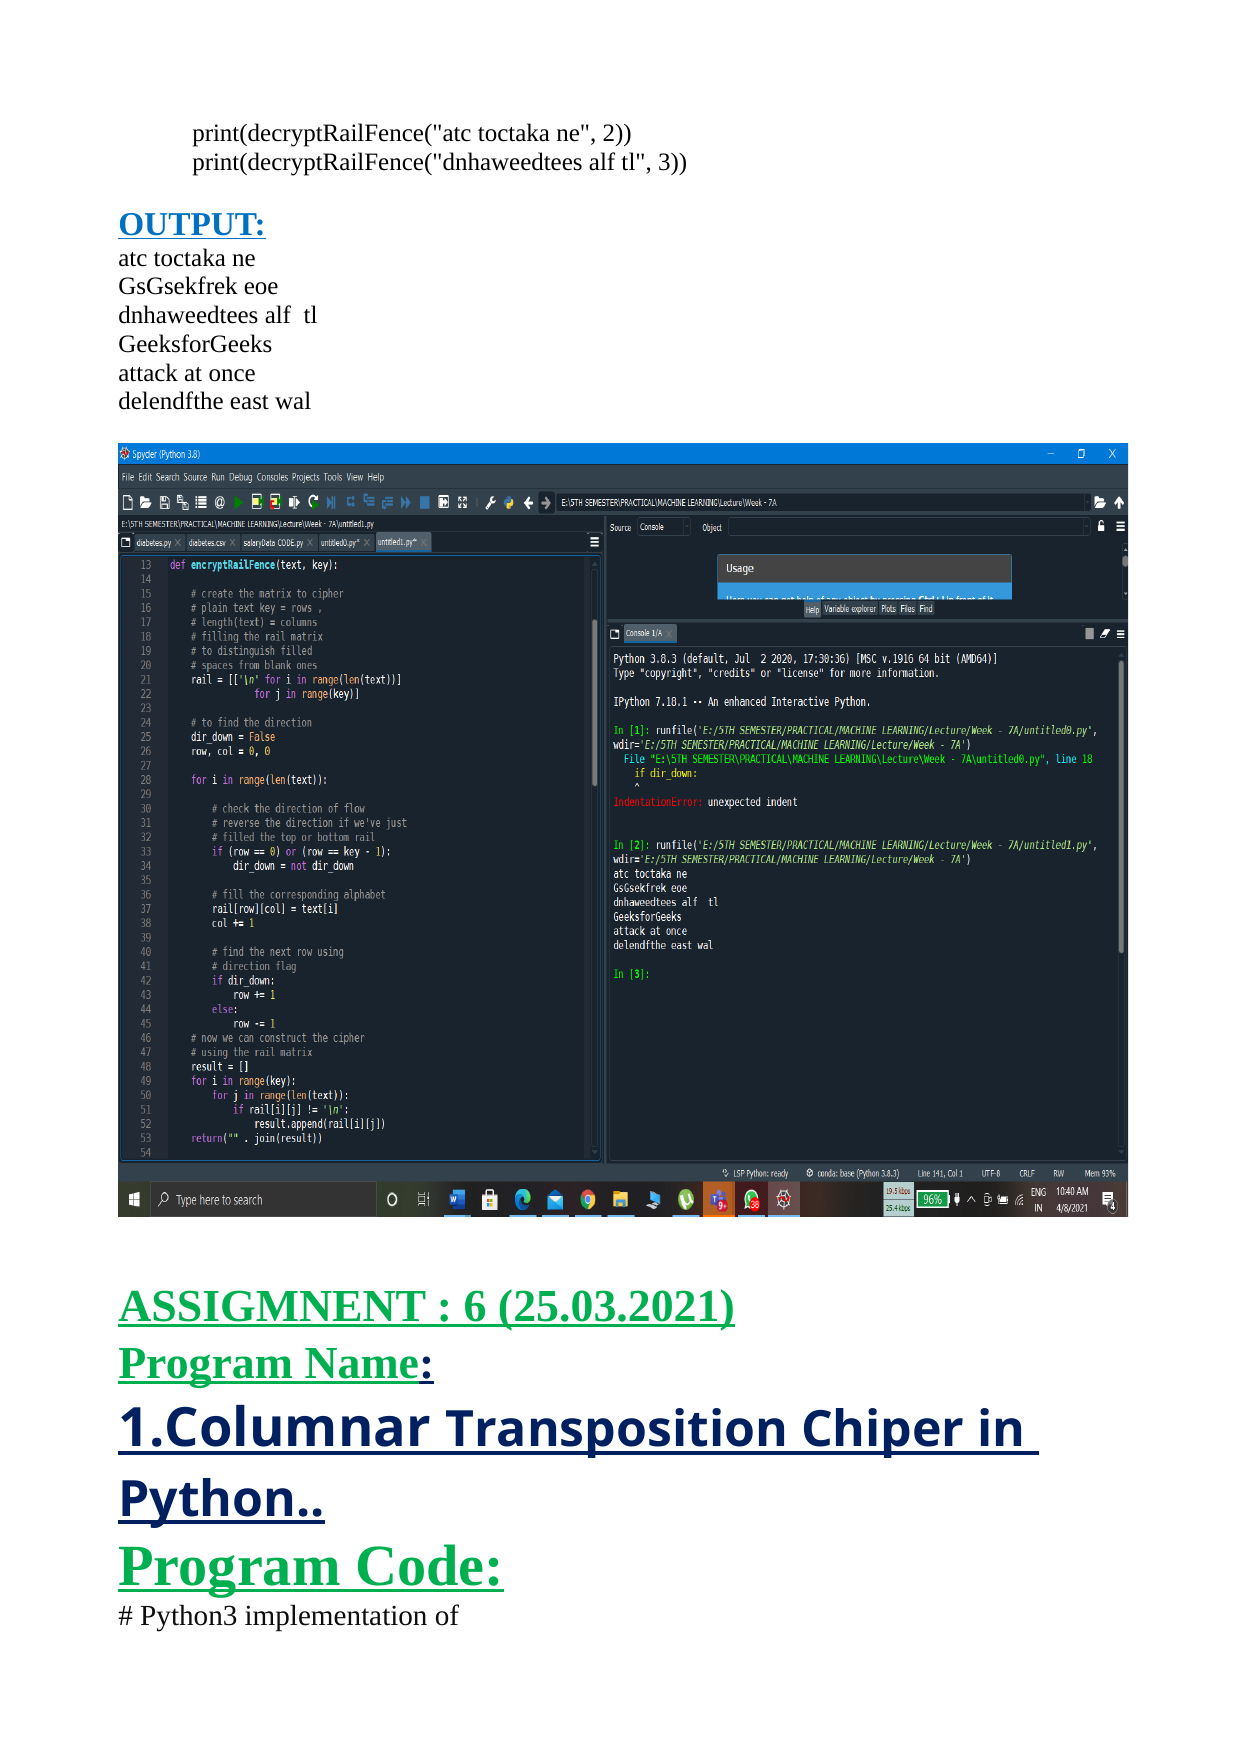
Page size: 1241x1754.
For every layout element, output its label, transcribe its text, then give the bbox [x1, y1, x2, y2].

text OUTPUT: [118, 204, 1122, 243]
text delendfthe east wal [118, 386, 1122, 415]
text attack at once [118, 358, 1122, 386]
text Program Name: [118, 1331, 1122, 1389]
text GeeksforGeeks [118, 329, 1122, 358]
text atc toctaka ne [118, 243, 1122, 271]
text 1.Columnar Transposition Chiper in Python.. [118, 1389, 1122, 1531]
text ASSIGMNENT : 6 (25.03.2021) [118, 1279, 1122, 1331]
text print(decryptRailFence("atc toctaka ne", 2)) [118, 118, 1122, 147]
text dnhaweedtees alf tl [118, 300, 1122, 329]
text Program Code: [118, 1531, 1122, 1598]
text # Python3 implementation of [118, 1598, 1122, 1631]
text print(decryptRailFence("dnhaweedtees alf tl", 3)) [118, 147, 1122, 176]
picture [118, 443, 1129, 1217]
text GsGsekfrek eoe [118, 271, 1122, 300]
